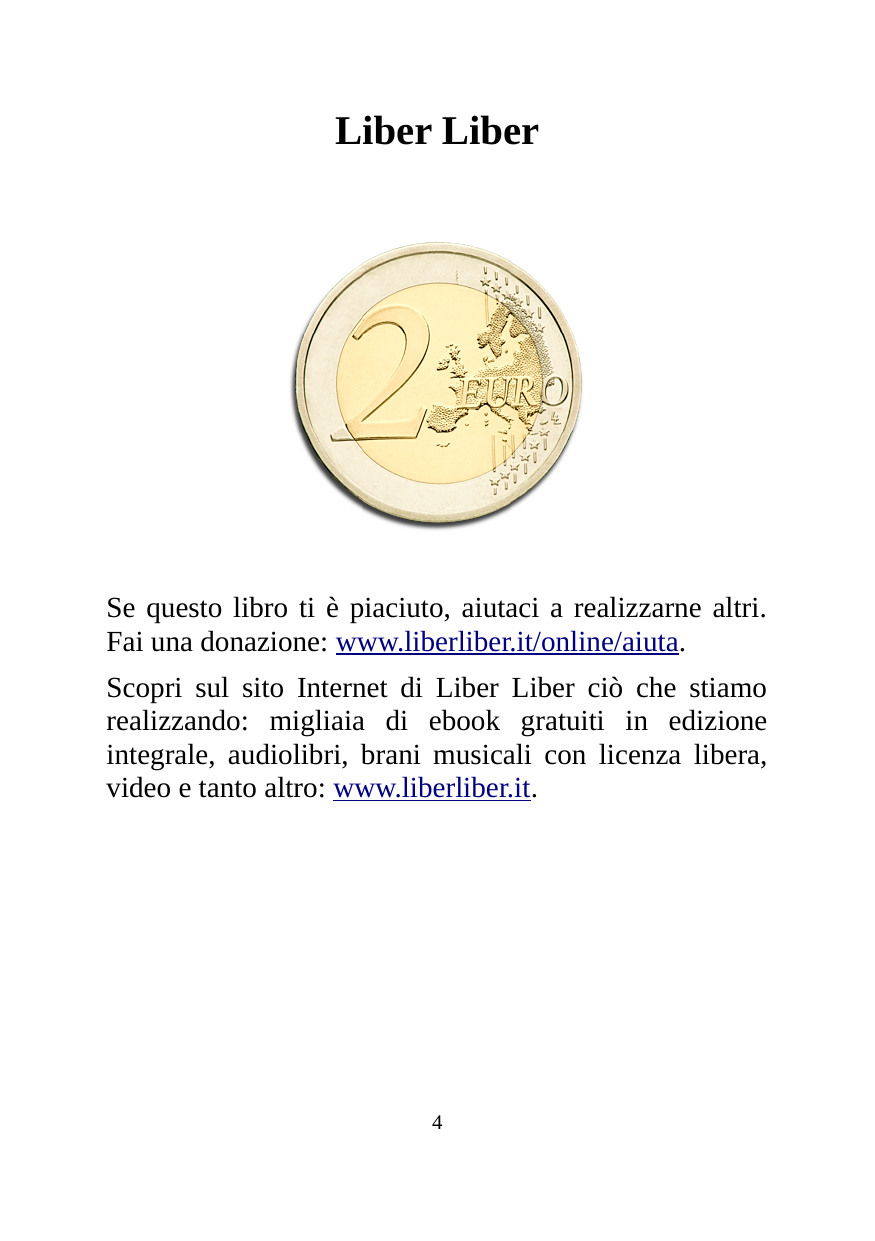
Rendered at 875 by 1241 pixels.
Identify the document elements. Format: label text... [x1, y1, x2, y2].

text Scopri sul sito Internet di Liber Liber ciò che stiamo realizzando: migliaia di ebook gratuiti in edizione integrale, audiolibri, brani musicali con licenza libera, video e tanto altro: www.liberliber.it. [106, 670, 768, 804]
picture [289, 236, 585, 532]
text Se questo libro ti è piaciuto, aiutaci a realizzarne altri. Fai una donazione: www.liberliber.it/online/aiuta. [106, 590, 768, 657]
subtitle Liber Liber [106, 106, 768, 153]
